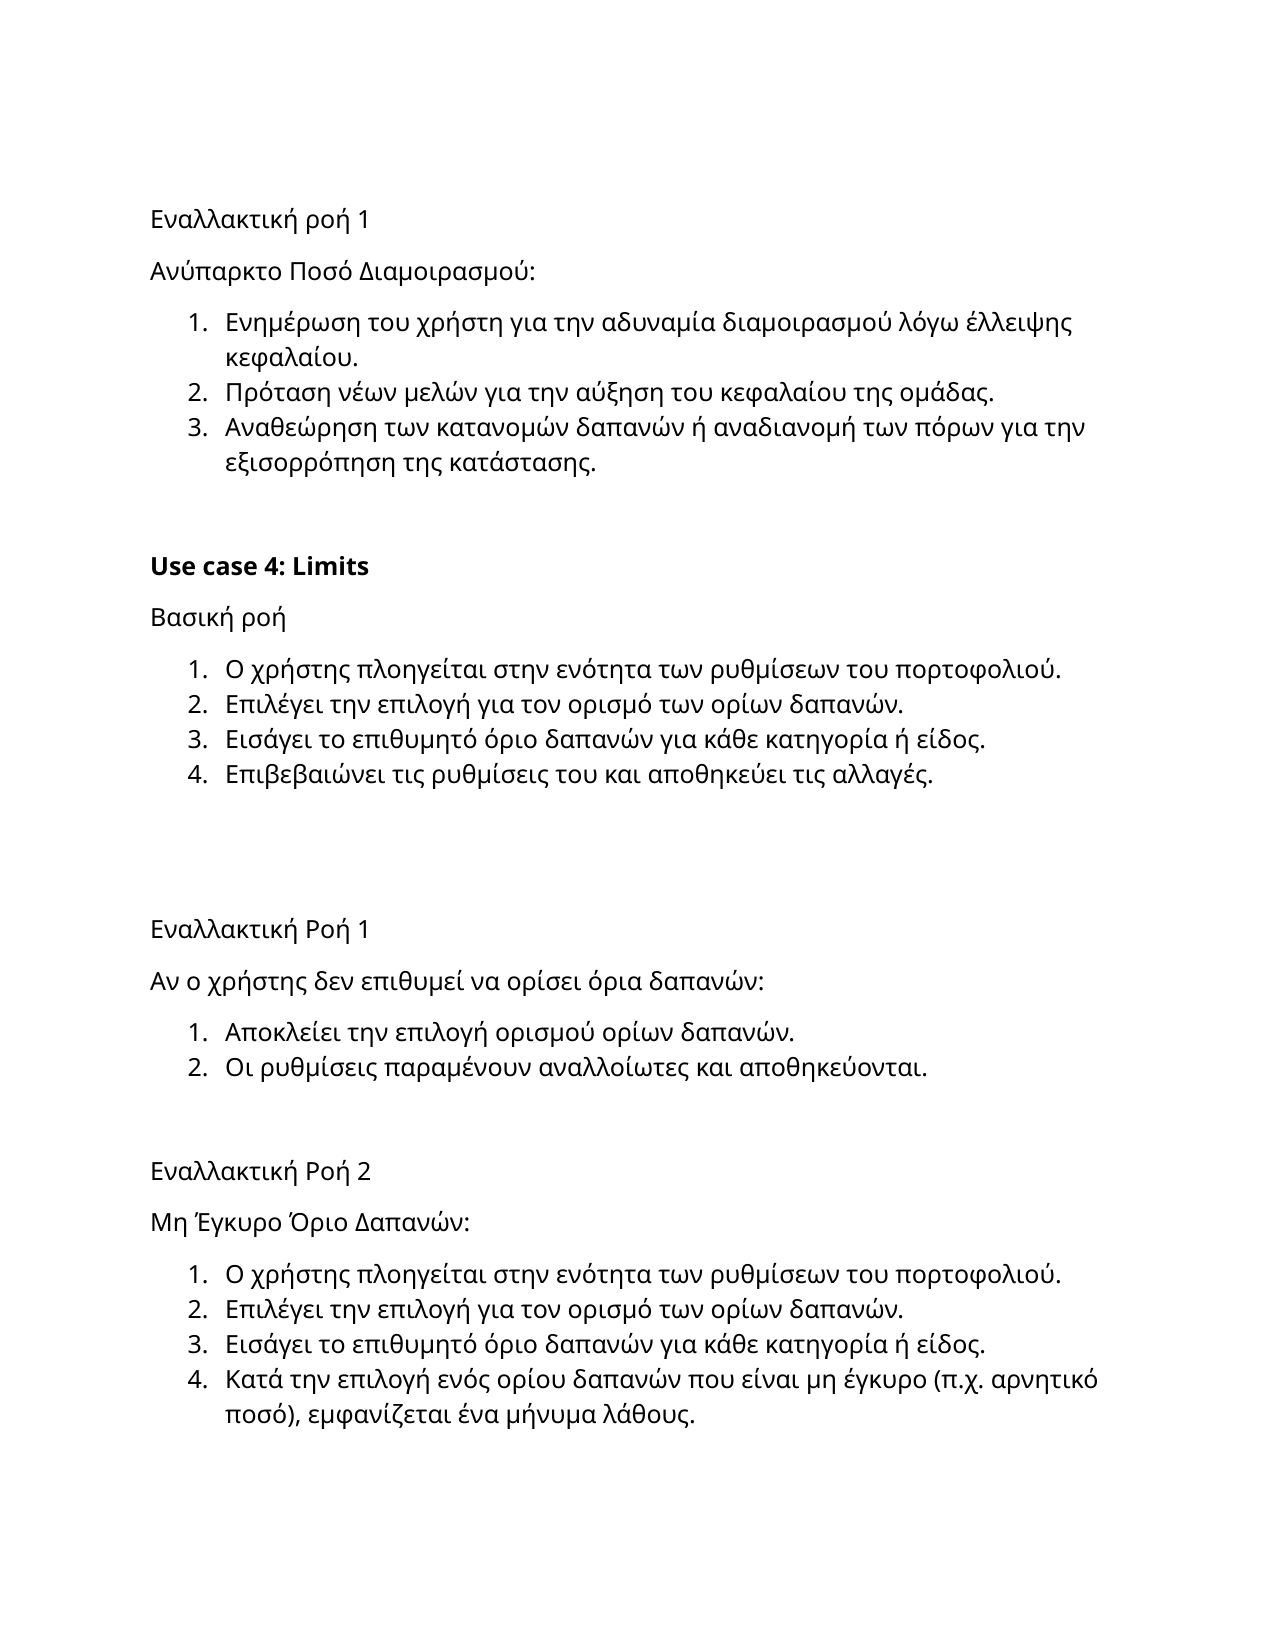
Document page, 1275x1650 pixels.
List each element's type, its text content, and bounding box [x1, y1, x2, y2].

list Πρόταση νέων μελών για την αύξηση του κεφαλαίου της ομάδας. [187, 375, 1125, 409]
list Αναθεώρηση των κατανομών δαπανών ή αναδιανομή των πόρων για την εξισορρόπηση της κατάστασης. [187, 410, 1125, 479]
text Εναλλακτική Ροή 2 [150, 1153, 1125, 1187]
text Βασική ροή [150, 600, 1125, 634]
text Ανύπαρκτο Ποσό Διαμοιρασμού: [150, 253, 1125, 287]
text Μη Έγκυρο Όριο Δαπανών: [150, 1205, 1125, 1239]
text Use case 4: Limits [150, 548, 1125, 582]
list Επιλέγει την επιλογή για τον ορισμό των ορίων δαπανών. [187, 1292, 1125, 1326]
list Επιβεβαιώνει τις ρυθμίσεις του και αποθηκεύει τις αλλαγές. [187, 757, 1125, 791]
list Επιλέγει την επιλογή για τον ορισμό των ορίων δαπανών. [187, 687, 1125, 721]
text Εναλλακτική Ροή 1 [150, 912, 1125, 946]
text Αν ο χρήστης δεν επιθυμεί να ορίσει όρια δαπανών: [150, 963, 1125, 997]
text Εναλλακτική ροή 1 [150, 202, 1125, 236]
list Ενημέρωση του χρήστη για την αδυναμία διαμοιρασμού λόγω έλλειψης κεφαλαίου. [187, 305, 1125, 374]
list Εισάγει το επιθυμητό όριο δαπανών για κάθε κατηγορία ή είδος. [187, 722, 1125, 756]
list Ο χρήστης πλοηγείται στην ενότητα των ρυθμίσεων του πορτοφολιού. [187, 652, 1125, 686]
list Αποκλείει την επιλογή ορισμού ορίων δαπανών. [187, 1015, 1125, 1049]
list Οι ρυθμίσεις παραμένουν αναλλοίωτες και αποθηκεύονται. [187, 1050, 1125, 1084]
list Εισάγει το επιθυμητό όριο δαπανών για κάθε κατηγορία ή είδος. [187, 1327, 1125, 1361]
list Ο χρήστης πλοηγείται στην ενότητα των ρυθμίσεων του πορτοφολιού. [187, 1257, 1125, 1291]
list Κατά την επιλογή ενός ορίου δαπανών που είναι μη έγκυρο (π.χ. αρνητικό ποσό), εμφανίζεται ένα μήνυμα λάθους. [187, 1362, 1125, 1431]
